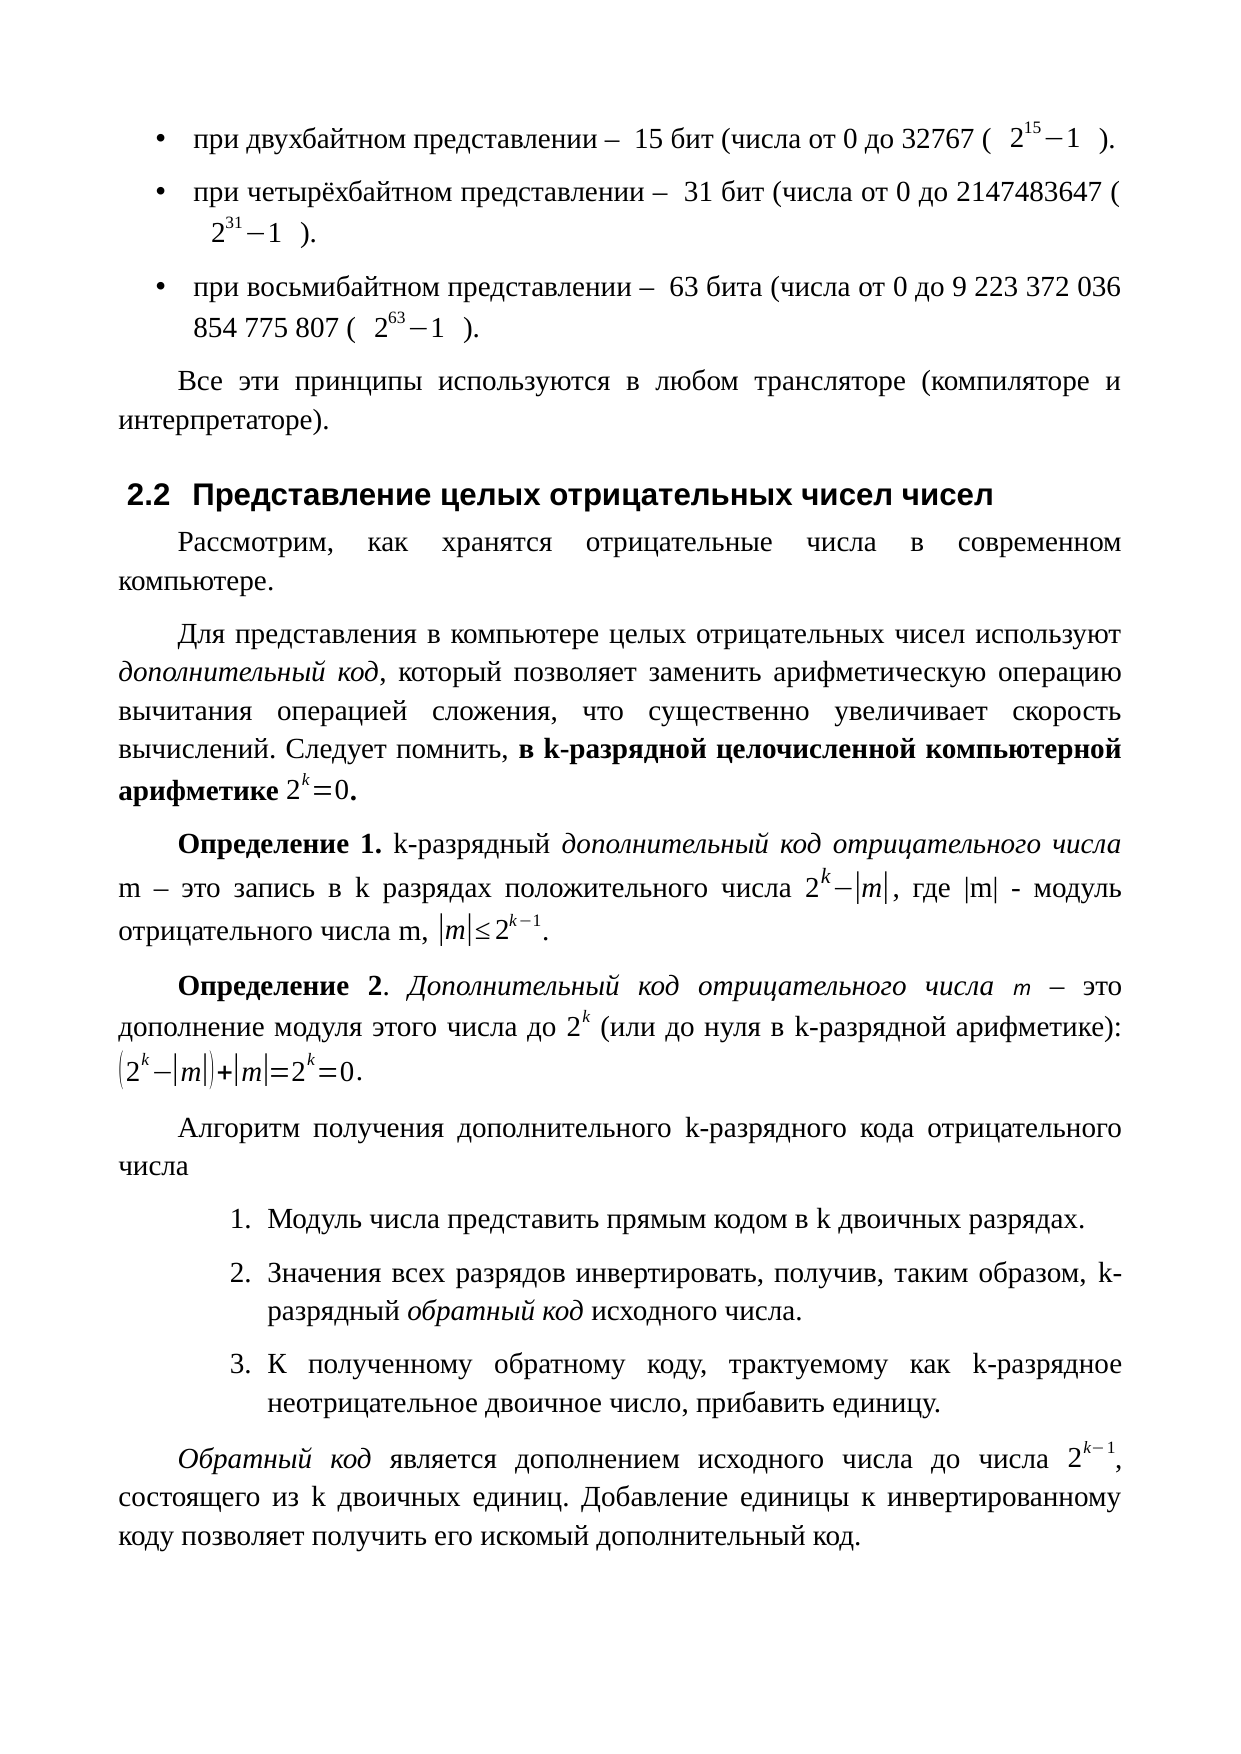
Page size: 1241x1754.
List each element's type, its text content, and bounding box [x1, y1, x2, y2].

list К полученному обратному коду, трактуемому как k-разрядное неотрицательное двоичное число, прибавить единицу. [229, 1346, 1122, 1418]
text Обратный код является дополнением исходного числа до числа , состоящего из k двоичных единиц. Добавление единицы к инвертированному коду позволяет получить его искомый дополнительный код. [118, 1438, 1122, 1551]
subtitle Представление целых отрицательных чисел чисел [118, 476, 1122, 512]
list при двухбайтном представлении – 15 бит (числа от 0 до 32767 (). [156, 118, 1122, 154]
text Для представления в компьютере целых отрицательных чисел используют дополнительный код, который позволяет заменить арифметическую операцию вычитания операцией сложения, что существенно увеличивает скорость вычислений. Следует помнить, в k-разрядной целочисленной компьютерной арифметике . [118, 616, 1122, 806]
list при четырёхбайтном представлении – 31 бит (числа от 0 до 2147483647 (). [156, 174, 1122, 249]
list при восьмибайтном представлении – 63 бита (числа от 0 до 9 223 372 036 854 775 807 (). [156, 269, 1122, 344]
text Определение 2. Дополнительный код отрицательного числа m – это дополнение модуля этого числа до (или до нуля в k-разрядной арифметике): . [118, 968, 1122, 1090]
text Определение 1. k-разрядный дополнительный код отрицательного числа m – это запись в k разрядах положительного числа , где |m| - модуль отрицательного числа m, . [118, 826, 1122, 948]
text Алгоритм получения дополнительного k-разрядного кода отрицательного числа [118, 1110, 1122, 1182]
text Все эти принципы используются в любом трансляторе (компиляторе и интерпретаторе). [118, 363, 1122, 435]
list Модуль числа представить прямым кодом в k двоичных разрядах. [229, 1202, 1122, 1235]
list Значения всех разрядов инвертировать, получив, таким образом, k-разрядный обратный код исходного числа. [229, 1255, 1122, 1327]
text Рассмотрим, как хранятся отрицательные числа в современном компьютере. [118, 524, 1122, 596]
